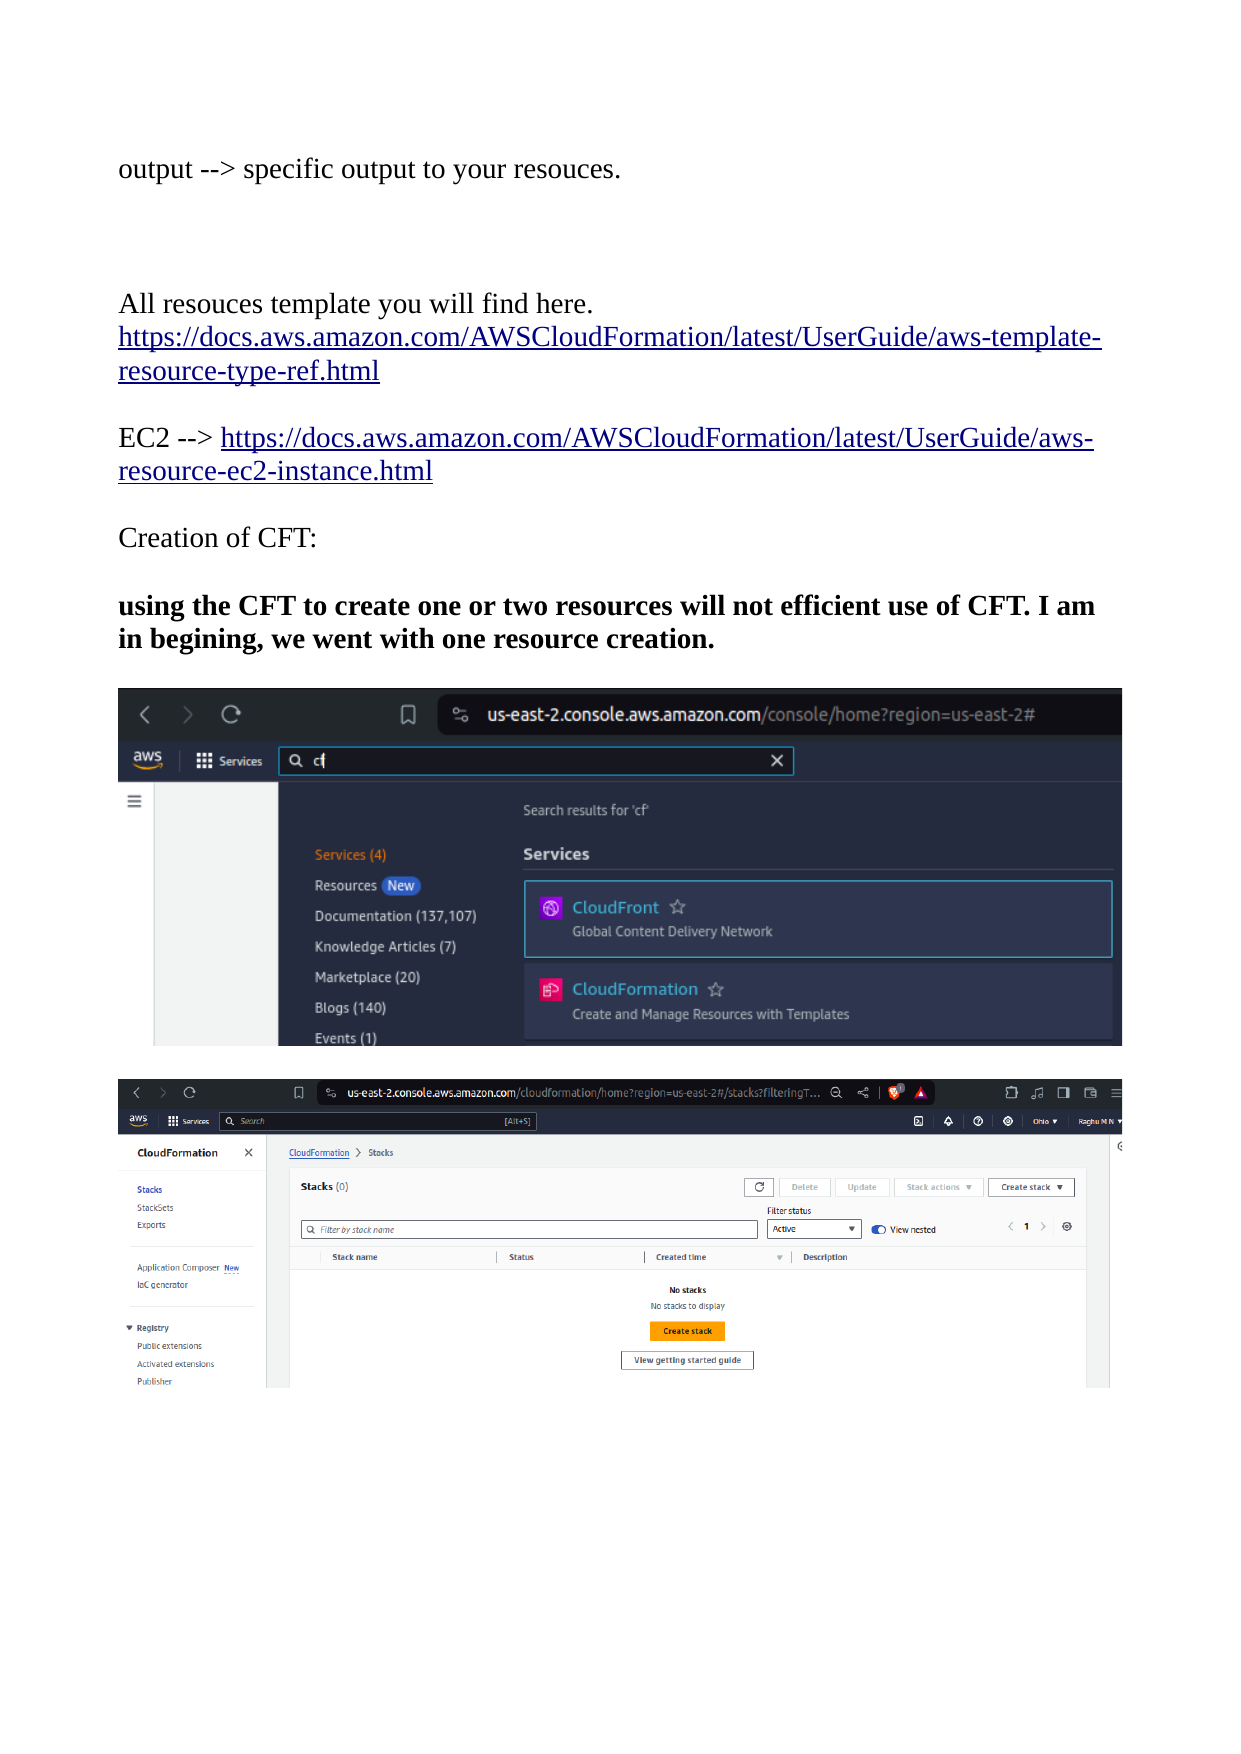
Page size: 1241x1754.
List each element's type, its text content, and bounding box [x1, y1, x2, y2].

text EC2 --> https://docs.aws.amazon.com/AWSCloudFormation/latest/UserGuide/aws-resource-ec2-instance.html [118, 420, 1122, 487]
picture [118, 1079, 1123, 1388]
picture [118, 688, 1123, 1046]
text using the CFT to create one or two resources will not efficient use of CFT. I am in begining, we went with one resource creation. [118, 588, 1122, 655]
text All resouces template you will find here. [118, 286, 1122, 319]
text Creation of CFT: [118, 521, 1122, 554]
text https://docs.aws.amazon.com/AWSCloudFormation/latest/UserGuide/aws-template-resource-type-ref.html [118, 319, 1122, 386]
text output --> specific output to your resouces. [118, 152, 1122, 185]
